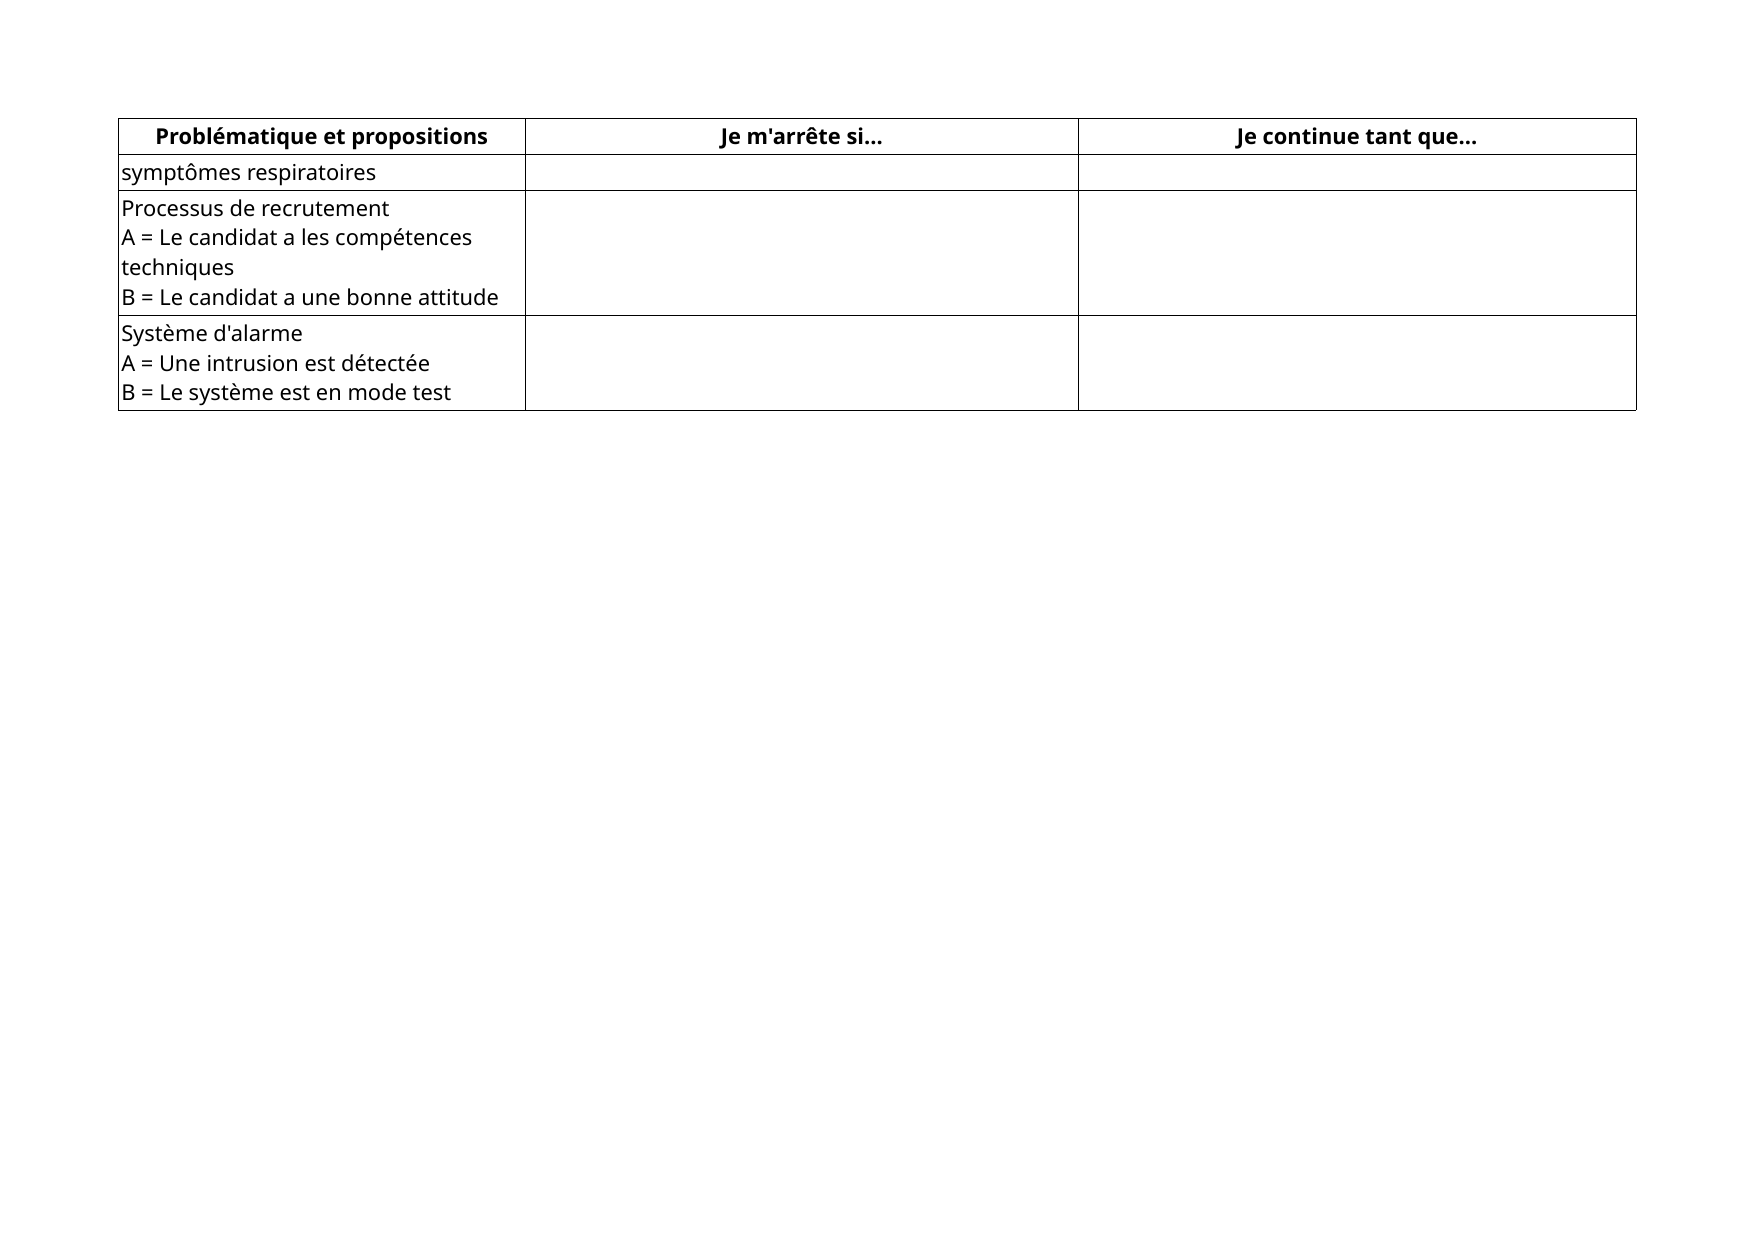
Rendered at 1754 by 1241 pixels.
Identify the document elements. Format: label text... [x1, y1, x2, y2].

table_cell symptômes respiratoires [119, 155, 525, 189]
table_header Je continue tant que... [1079, 119, 1636, 154]
table_cell [526, 155, 1078, 189]
table_cell Processus de recrutement A = Le candidat a les compétences techniques B = Le candidat a une bonne attitude [119, 191, 525, 315]
table_header Je m'arrête si... [526, 119, 1078, 154]
table_cell [1079, 316, 1636, 410]
table_cell [526, 191, 1078, 315]
table_header Problématique et propositions [119, 119, 525, 154]
table_cell [1079, 155, 1636, 189]
table_cell [526, 316, 1078, 410]
table_cell [1079, 191, 1636, 315]
table_cell Système d'alarme A = Une intrusion est détectée B = Le système est en mode test [119, 316, 525, 410]
